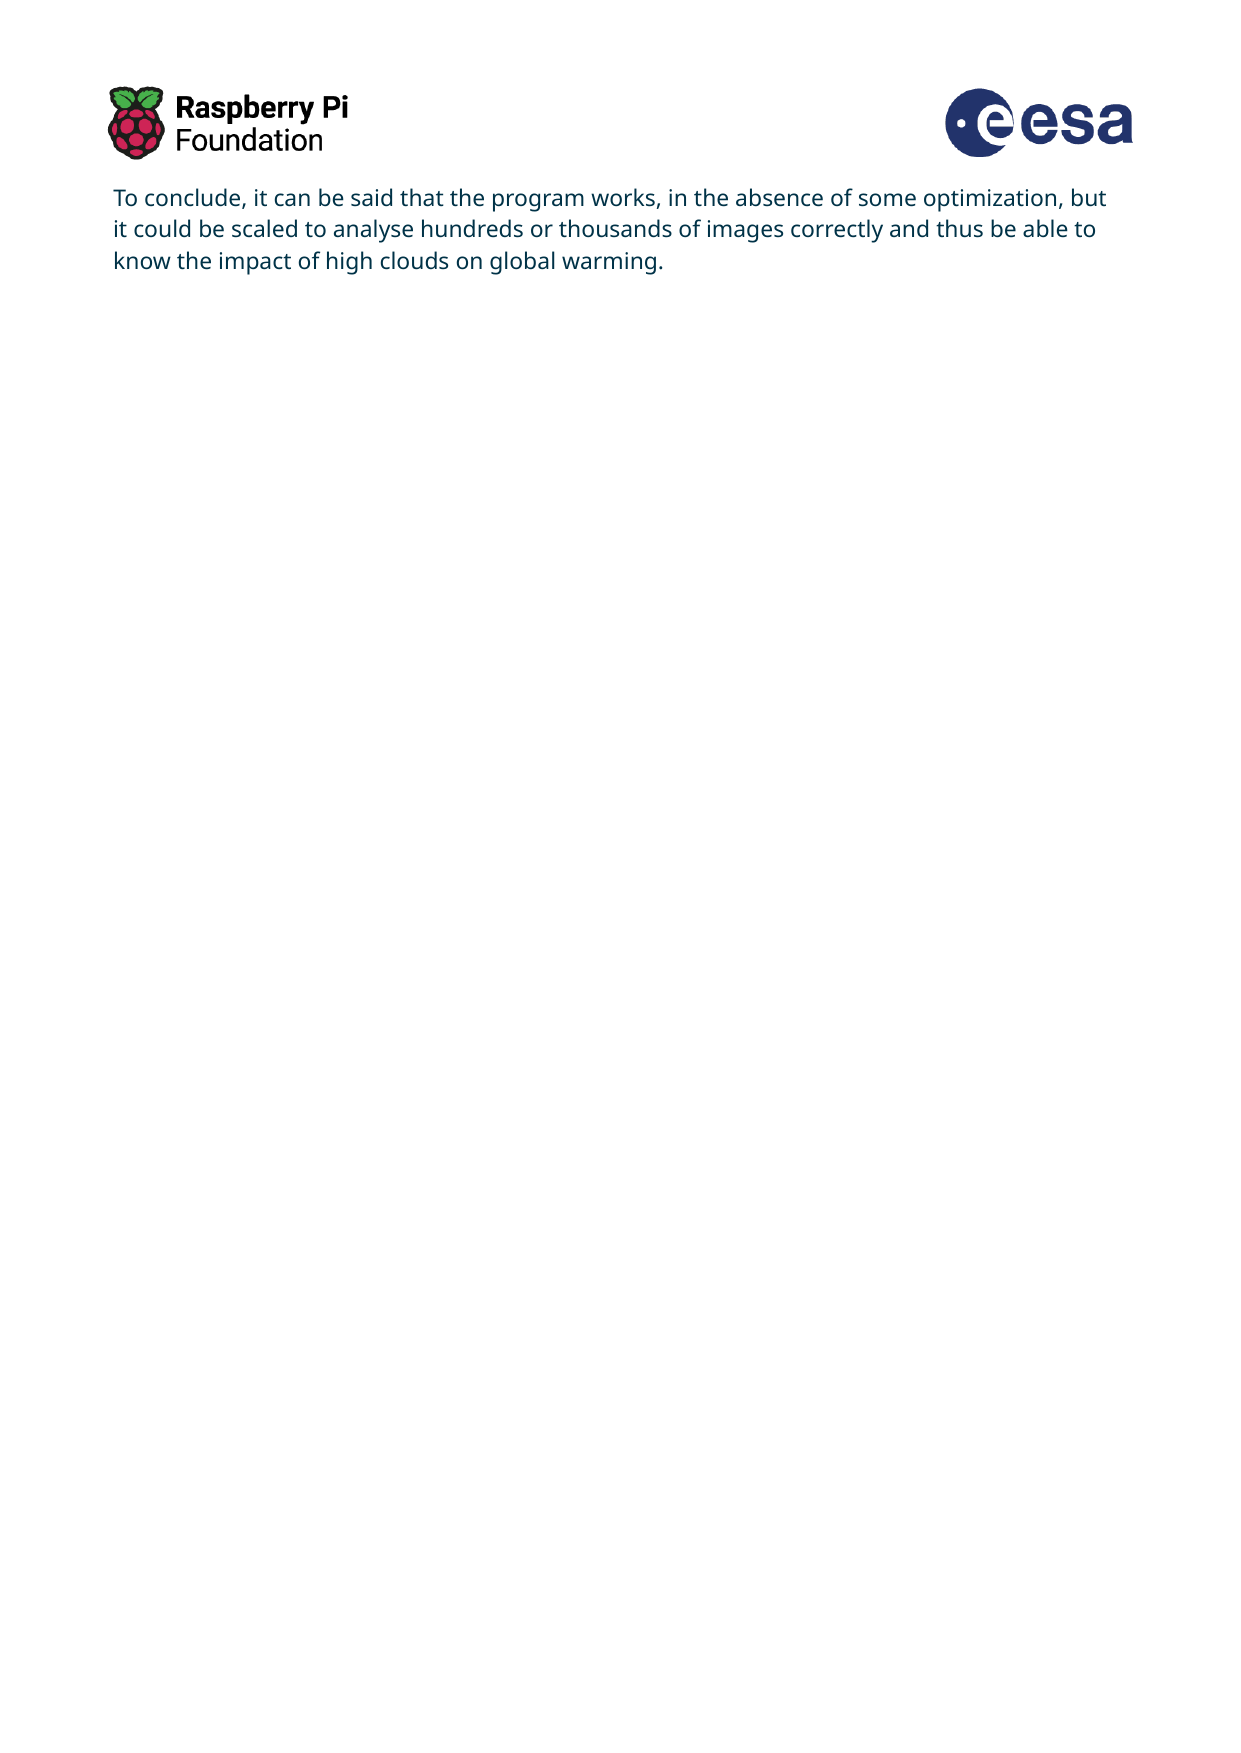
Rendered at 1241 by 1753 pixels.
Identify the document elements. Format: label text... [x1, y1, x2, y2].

text To conclude, it can be said that the program works, in the absence of some optimization, but it could be scaled to analyse hundreds or thousands of images correctly and thus be able to know the impact of high clouds on global warming. [113, 181, 1113, 276]
picture [58, 58, 1169, 186]
